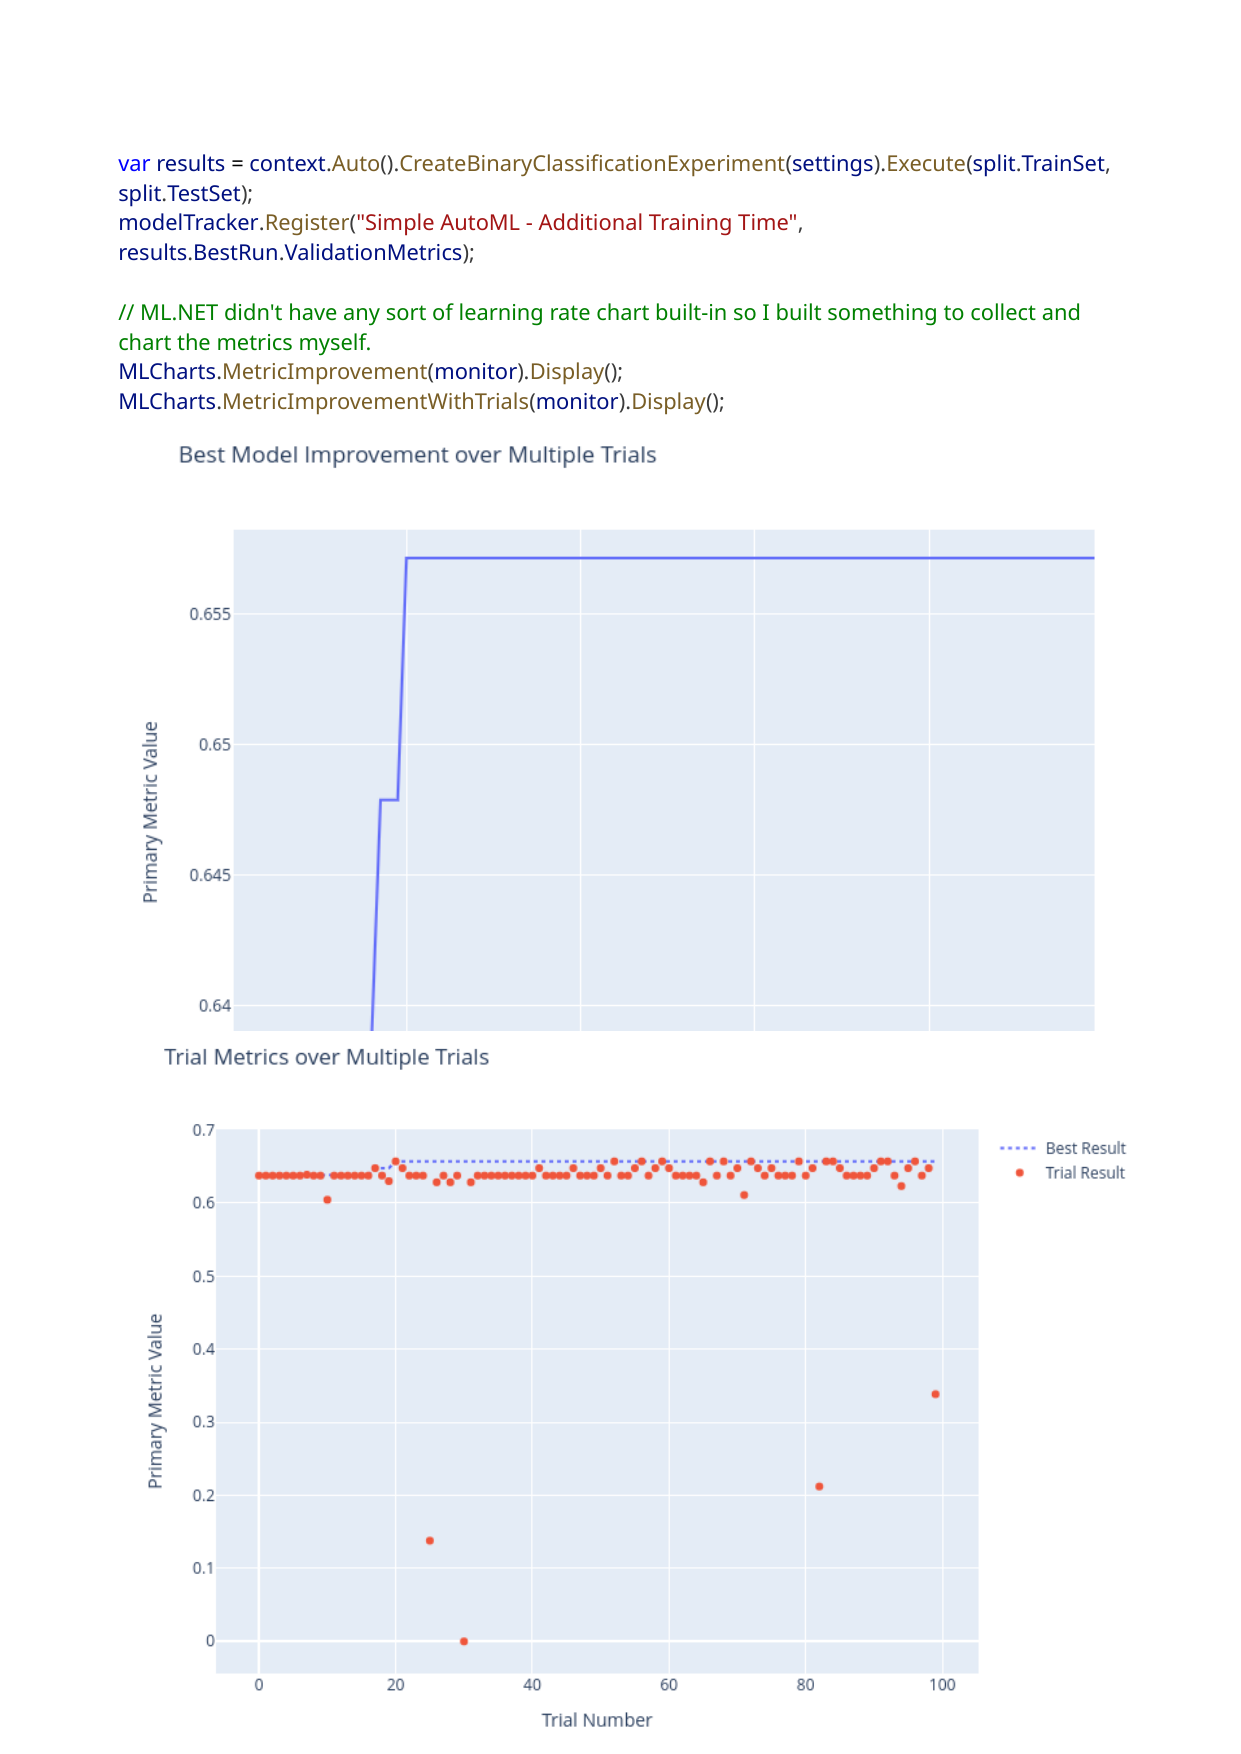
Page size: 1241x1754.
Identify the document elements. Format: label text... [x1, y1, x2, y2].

picture [118, 425, 1133, 1754]
text MLCharts.MetricImprovementWithTrials(monitor).Display(); [118, 386, 1122, 416]
text MLCharts.MetricImprovement(monitor).Display(); [118, 356, 1122, 386]
text // ML.NET didn't have any sort of learning rate chart built-in so I built something to collect and chart the metrics myself. [118, 297, 1122, 356]
text var results = context.Auto().CreateBinaryClassificationExperiment(settings).Execute(split.TrainSet, split.TestSet); [118, 148, 1122, 207]
text modelTracker.Register("Simple AutoML - Additional Training Time", results.BestRun.ValidationMetrics); [118, 207, 1122, 267]
